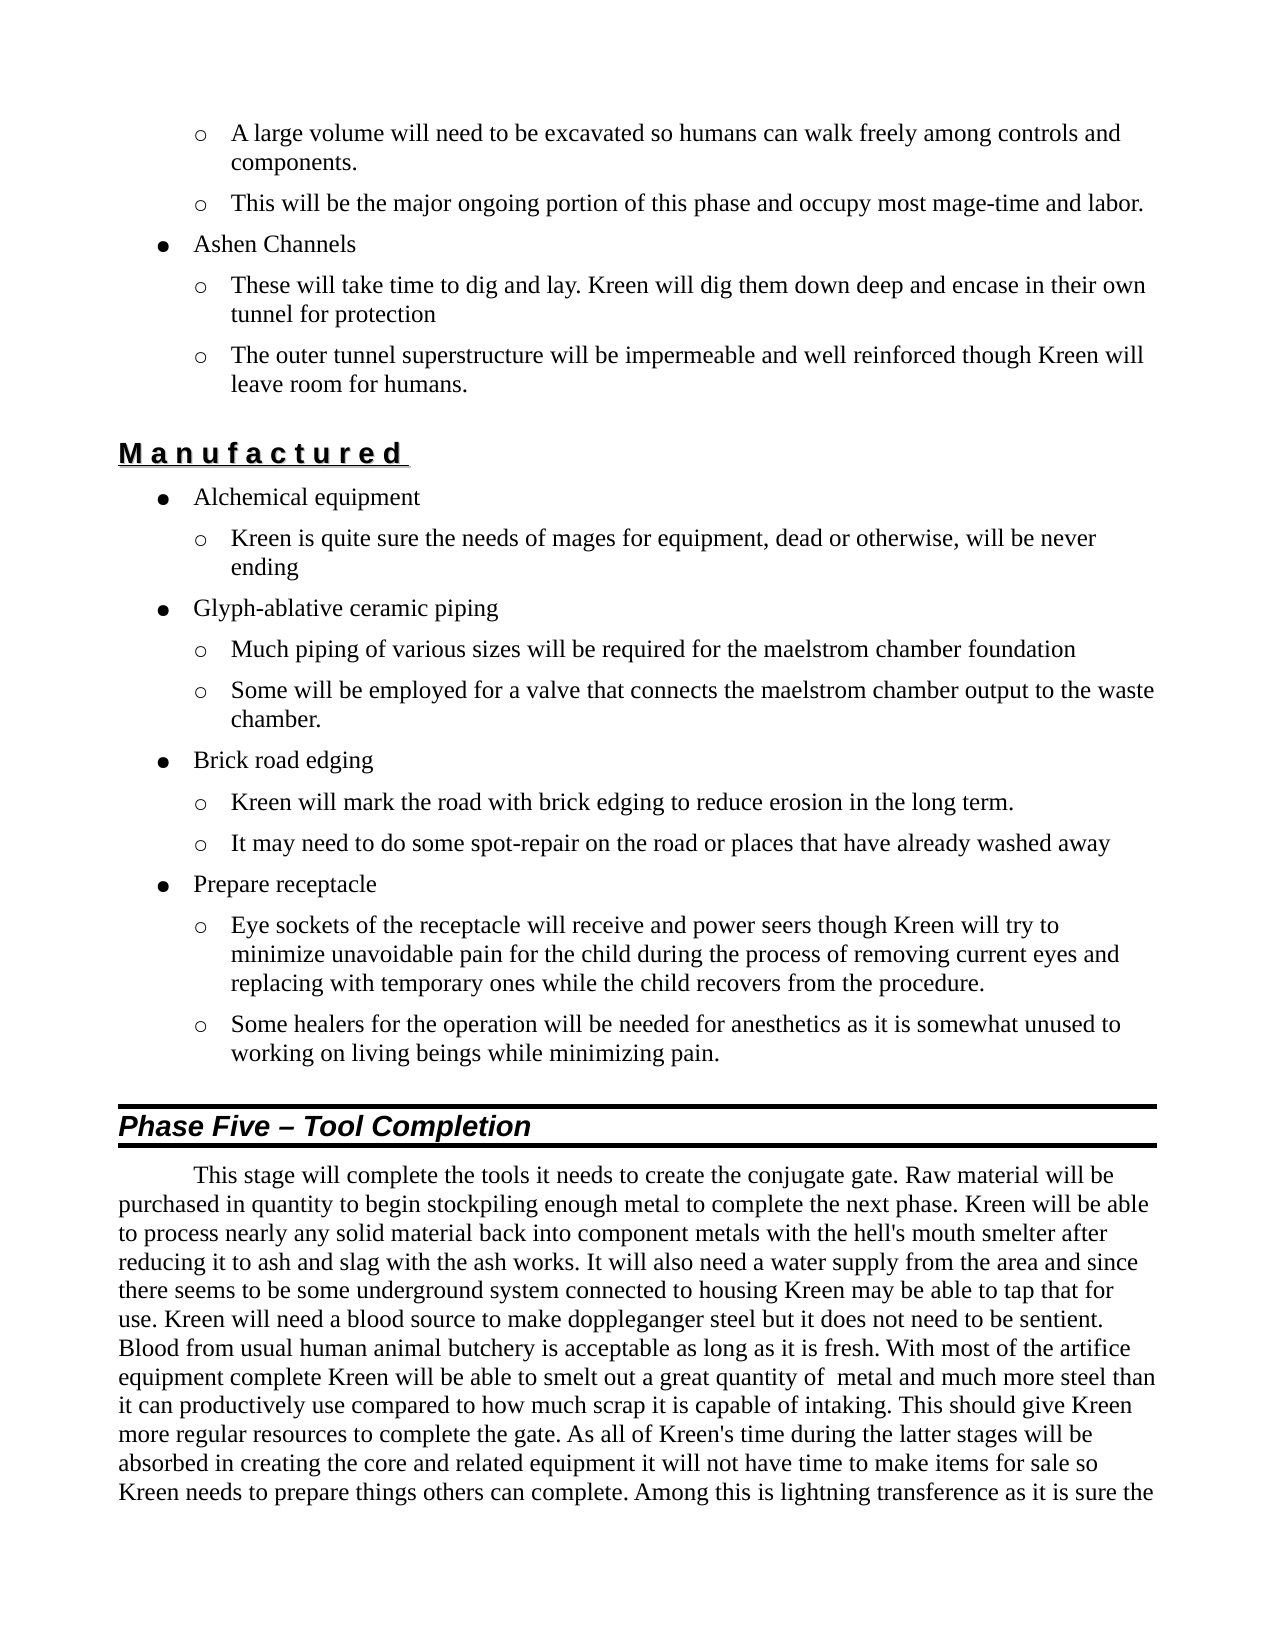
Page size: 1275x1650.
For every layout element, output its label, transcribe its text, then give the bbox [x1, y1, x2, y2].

subtitle Manufactured [118, 436, 1157, 469]
list Some healers for the operation will be needed for anesthetics as it is somewhat unused to working on living beings while minimizing pain. [193, 1009, 1157, 1067]
list Kreen will mark the road with brick edging to reduce erosion in the long term. [193, 787, 1157, 815]
list Eye sockets of the receptacle will receive and power seers though Kreen will try to minimize unavoidable pain for the child during the process of removing current eyes and replacing with temporary ones while the child recovers from the procedure. [193, 910, 1157, 997]
list These will take time to dig and lay. Kreen will dig them down deep and encase in their own tunnel for protection [193, 271, 1157, 328]
text This stage will complete the tools it needs to create the conjugate gate. Raw material will be purchased in quantity to begin stockpiling enough metal to complete the next phase. Kreen will be able to process nearly any solid material back into component metals with the hell's mouth smelter after reducing it to ash and slag with the ash works. It will also need a water supply from the area and since there seems to be some underground system connected to housing Kreen may be able to tap that for use. Kreen will need a blood source to make doppleganger steel but it does not need to be sentient. Blood from usual human animal butchery is acceptable as long as it is fresh. With most of the artifice equipment complete Kreen will be able to smelt out a great quantity of metal and much more steel than it can productively use compared to how much scrap it is capable of intaking. This should give Kreen more regular resources to complete the gate. As all of Kreen's time during the latter stages will be absorbed in creating the core and related equipment it will not have time to make items for sale so Kreen needs to prepare things others can complete. Among this is lightning transference as it is sure the [118, 1161, 1157, 1506]
list Glyph-ablative ceramic piping [156, 593, 1157, 622]
list The outer tunnel superstructure will be impermeable and well reinforced though Kreen will leave room for humans. [193, 341, 1157, 398]
list Alchemical equipment [156, 482, 1157, 510]
list Much piping of various sizes will be required for the maelstrom chamber foundation [193, 634, 1157, 663]
list Ashen Channels [156, 229, 1157, 258]
list Some will be employed for a valve that connects the maelstrom chamber output to the waste chamber. [193, 675, 1157, 733]
list This will be the major ongoing portion of this phase and occupy most mage-time and labor. [193, 188, 1157, 217]
list Kreen is quite sure the needs of mages for equipment, dead or otherwise, will be never ending [193, 523, 1157, 580]
list A large volume will need to be excavated so humans can walk freely among controls and components. [193, 118, 1157, 176]
list It may need to do some spot-repair on the road or places that have already washed away [193, 828, 1157, 857]
list Prepare receptacle [156, 869, 1157, 898]
subtitle Phase Five – Tool Completion [118, 1109, 1157, 1143]
list Brick road edging [156, 745, 1157, 774]
